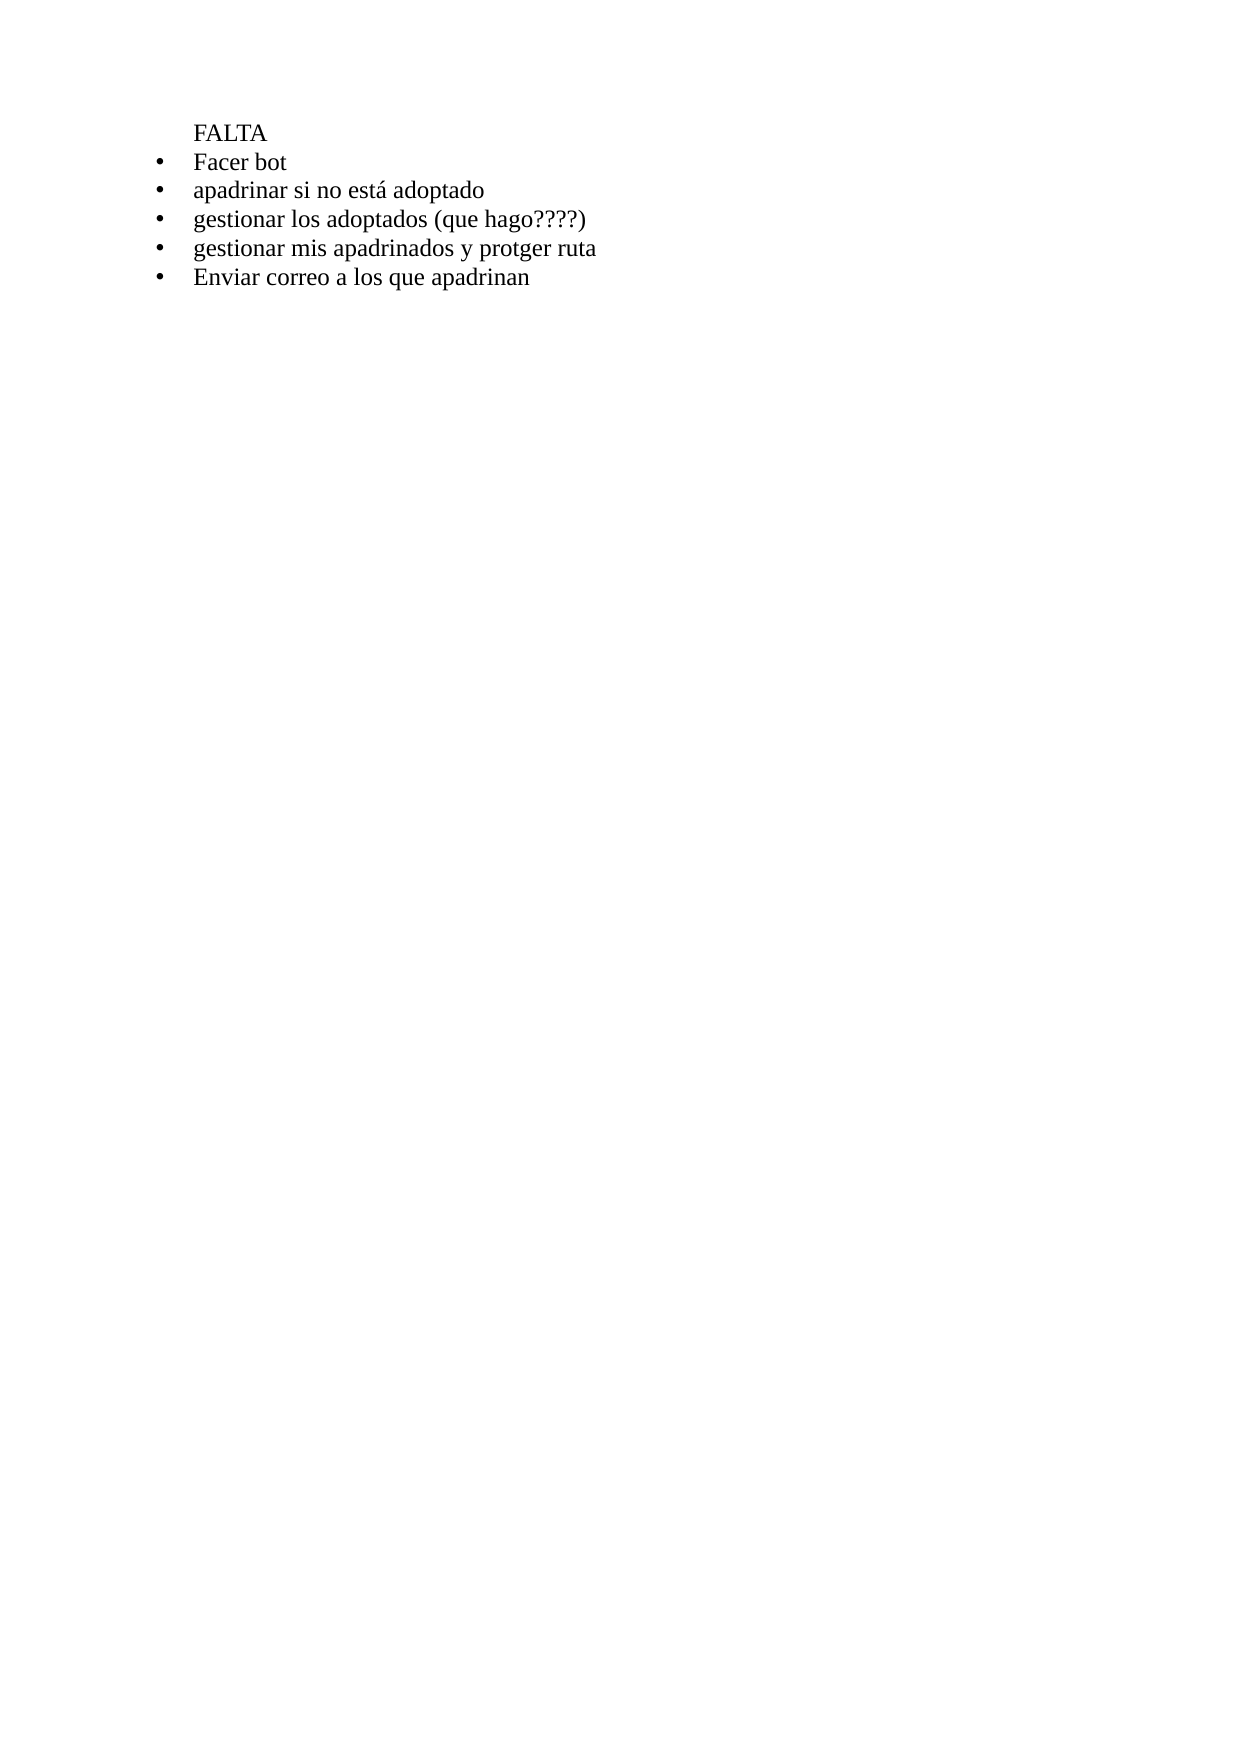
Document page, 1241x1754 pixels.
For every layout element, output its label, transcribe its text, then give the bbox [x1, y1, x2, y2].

list gestionar mis apadrinados y protger ruta [156, 233, 1122, 262]
list apadrinar si no está adoptado [156, 176, 1122, 204]
list gestionar los adoptados (que hago????) [156, 204, 1122, 233]
list Facer bot [156, 147, 1122, 176]
list FALTA [156, 118, 1122, 147]
list Enviar correo a los que apadrinan [156, 262, 1122, 291]
